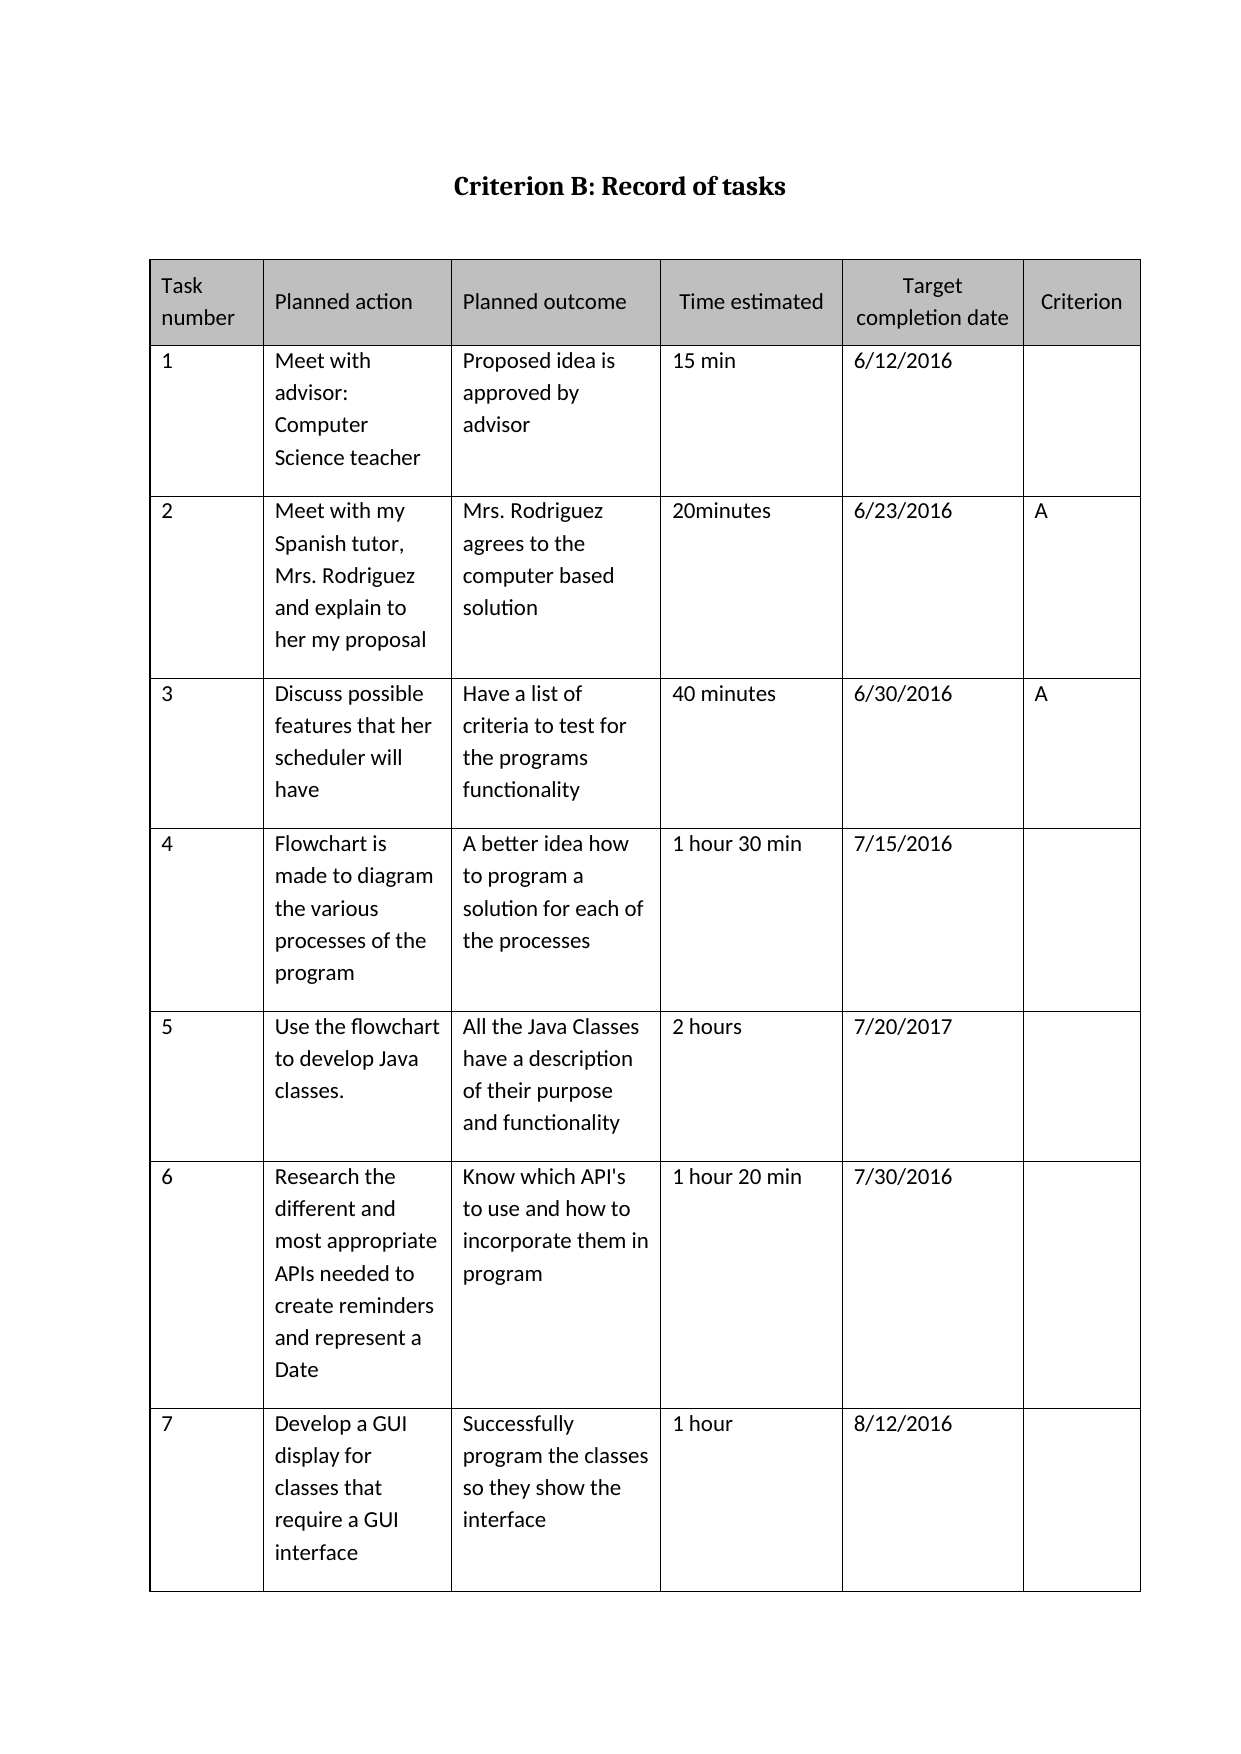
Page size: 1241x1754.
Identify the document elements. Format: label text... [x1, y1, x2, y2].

table_header [958, 207, 1023, 259]
table_cell Mrs. Rodriguez agrees to the computer based solution [452, 497, 660, 678]
table_cell 6/23/2016 [843, 497, 1023, 678]
table_header [475, 207, 517, 259]
table_cell [1024, 346, 1140, 496]
table_cell 2 [151, 497, 263, 678]
table_cell 2 hours [661, 1012, 842, 1161]
table_cell Planned action [264, 260, 451, 345]
table_cell [1024, 1409, 1140, 1591]
table_cell All the Java Classes have a description of their purpose and functionality [452, 1012, 660, 1161]
table_cell Develop a GUI display for classes that require a GUI interface [264, 1409, 451, 1591]
table_cell Criterion [1024, 260, 1140, 345]
table_cell 6 [151, 1162, 263, 1408]
table_cell 5 [151, 1012, 263, 1161]
table_cell Have a list of criteria to test for the programs functionality [452, 679, 660, 828]
table_cell A [1024, 679, 1140, 828]
table_header [611, 207, 661, 259]
table_cell Proposed idea is approved by advisor [452, 346, 660, 496]
table_cell Meet with my Spanish tutor, Mrs. Rodriguez and explain to her my proposal [264, 497, 451, 678]
table_header [847, 207, 958, 259]
table_cell 8/12/2016 [843, 1409, 1023, 1591]
table_cell 4 [151, 829, 263, 1011]
table_cell 15 min [661, 346, 842, 496]
table_cell 7/20/2017 [843, 1012, 1023, 1161]
table_header [754, 207, 842, 259]
table_cell 7 [151, 1409, 263, 1591]
table_cell Discuss possible features that her scheduler will have [264, 679, 451, 828]
table_cell 1 [151, 346, 263, 496]
table_header [1023, 207, 1140, 259]
table_cell [1024, 1012, 1140, 1161]
table_cell 7/15/2016 [843, 829, 1023, 1011]
subtitle Criterion B: Record of tasks [150, 171, 1090, 202]
table_cell 20minutes [661, 497, 842, 678]
table_cell Flowchart is made to diagram the various processes of the program [264, 829, 451, 1011]
table_cell Time estimated [661, 260, 842, 345]
table_header [517, 207, 611, 259]
table_cell [1024, 829, 1140, 1011]
table_cell 1 hour [661, 1409, 842, 1591]
table_cell A [1024, 497, 1140, 678]
table_cell Know which API's to use and how to incorporate them in program [452, 1162, 660, 1408]
table_header [842, 207, 847, 259]
table_cell Planned outcome [452, 260, 660, 345]
table_cell Task number [151, 260, 263, 345]
table_header [263, 207, 415, 259]
table_cell 6/12/2016 [843, 346, 1023, 496]
table_cell Research the different and most appropriate APIs needed to create reminders and represent a Date [264, 1162, 451, 1408]
table_cell [1024, 1162, 1140, 1408]
table_cell 1 hour 30 min [661, 829, 842, 1011]
table_cell 1 hour 20 min [661, 1162, 842, 1408]
table_cell A better idea how to program a solution for each of the processes [452, 829, 660, 1011]
table_cell Target completion date [843, 260, 1023, 345]
table_cell Meet with advisor: Computer Science teacher [264, 346, 451, 496]
table_header [661, 207, 754, 259]
table_cell Successfully program the classes so they show the interface [452, 1409, 660, 1591]
table_cell 7/30/2016 [843, 1162, 1023, 1408]
table_cell 6/30/2016 [843, 679, 1023, 828]
table_header [451, 207, 475, 259]
table_cell Use the flowchart to develop Java classes. [264, 1012, 451, 1161]
table_header [150, 207, 263, 259]
table_cell 40 minutes [661, 679, 842, 828]
table_header [415, 207, 451, 259]
table_cell 3 [151, 679, 263, 828]
